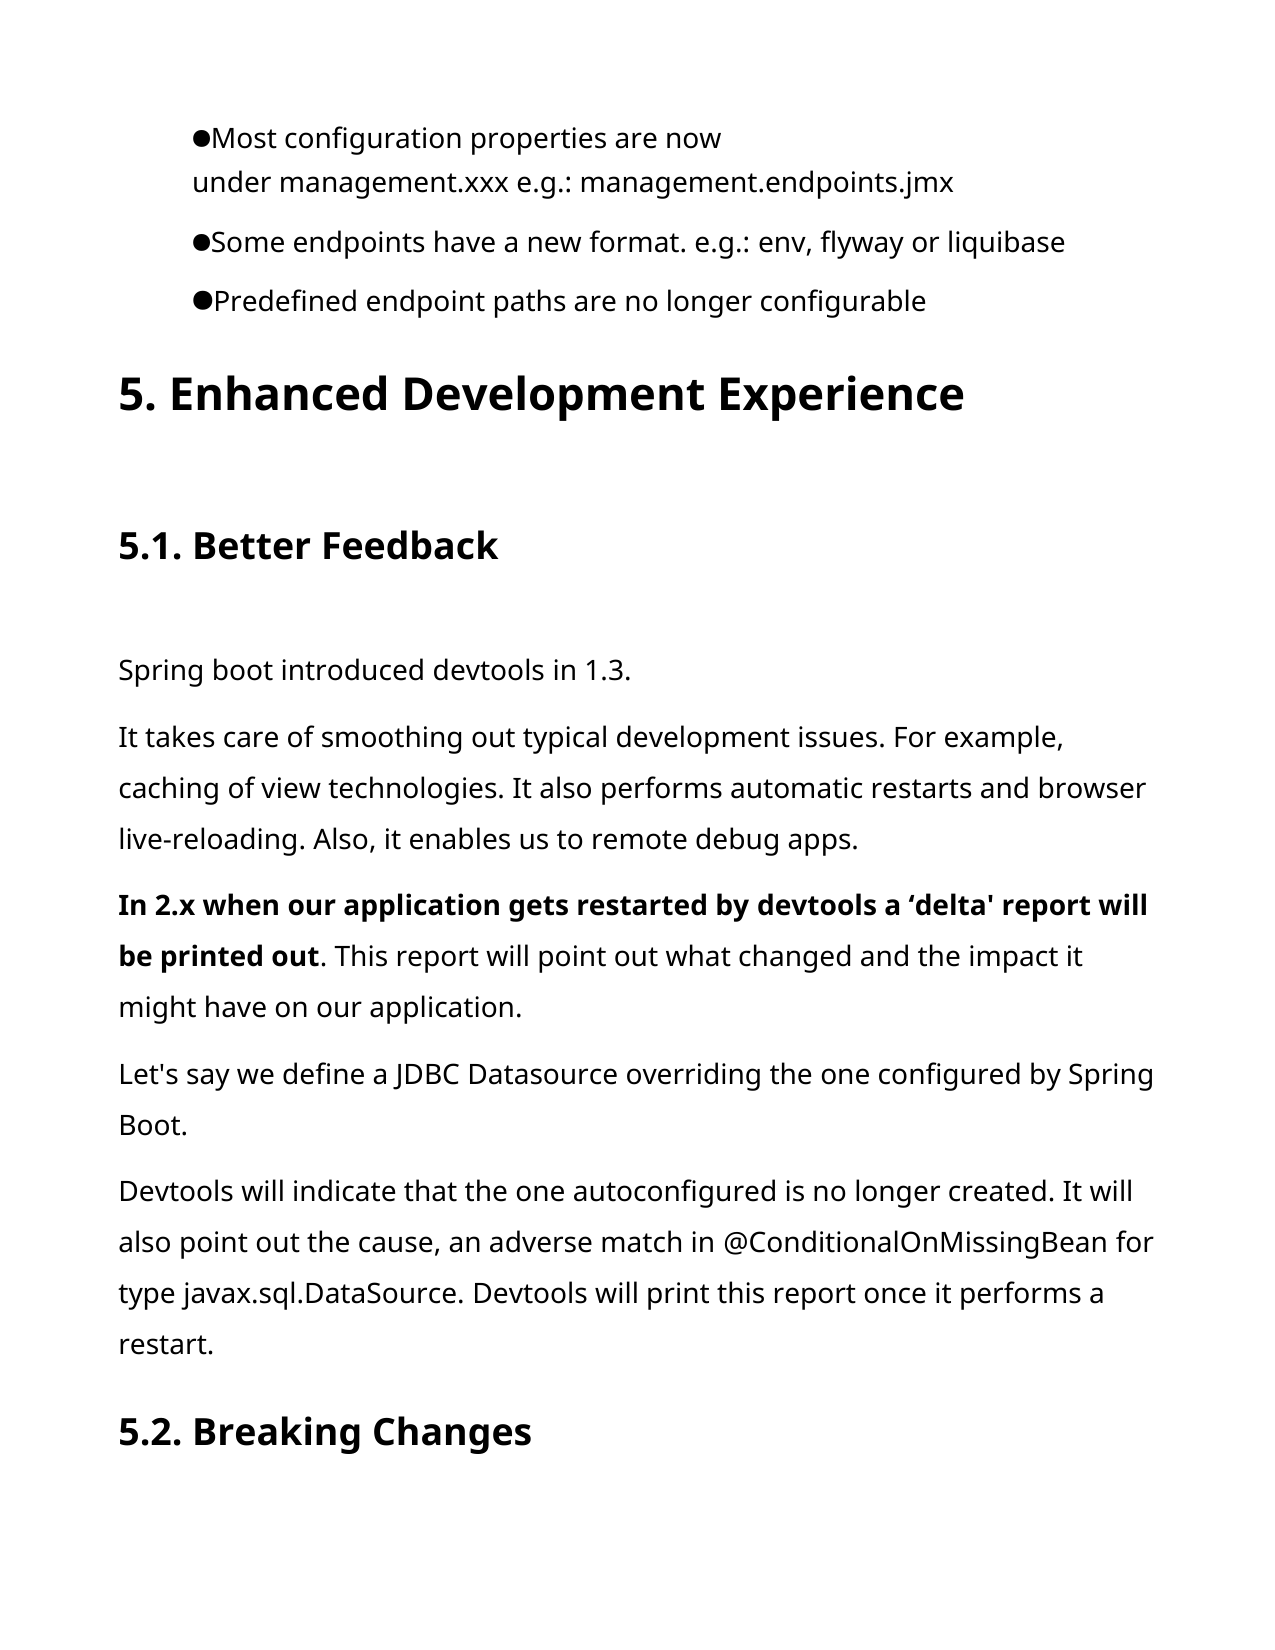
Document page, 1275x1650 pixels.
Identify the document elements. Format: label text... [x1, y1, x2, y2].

text It takes care of smoothing out typical development issues. For example, caching of view technologies. It also performs automatic restarts and browser live-reloading. Also, it enables us to remote debug apps. [118, 717, 1157, 857]
text Spring boot introduced devtools in 1.3. [118, 651, 1157, 689]
subtitle 5.1. Better Feedback [118, 519, 1157, 571]
text In 2.x when our application gets restarted by devtools a ‘delta' report will be printed out. This report will point out what changed and the impact it might have on our application. [118, 886, 1157, 1026]
subtitle 5. Enhanced Development Experience [118, 362, 1157, 424]
list Most configuration properties are now under management.xxx e.g.: management.endpoints.jmx [118, 118, 1157, 201]
list Predefined endpoint paths are no longer configurable [118, 282, 1157, 320]
list Some endpoints have a new format. e.g.: env, flyway or liquibase [118, 222, 1157, 260]
text Let's say we define a JDBC Datasource overriding the one configured by Spring Boot. [118, 1054, 1157, 1143]
subtitle 5.2. Breaking Changes [118, 1406, 1157, 1457]
text Devtools will indicate that the one autoconfigured is no longer created. It will also point out the cause, an adverse match in @ConditionalOnMissingBean for type javax.sql.DataSource. Devtools will print this report once it performs a restart. [118, 1172, 1157, 1363]
